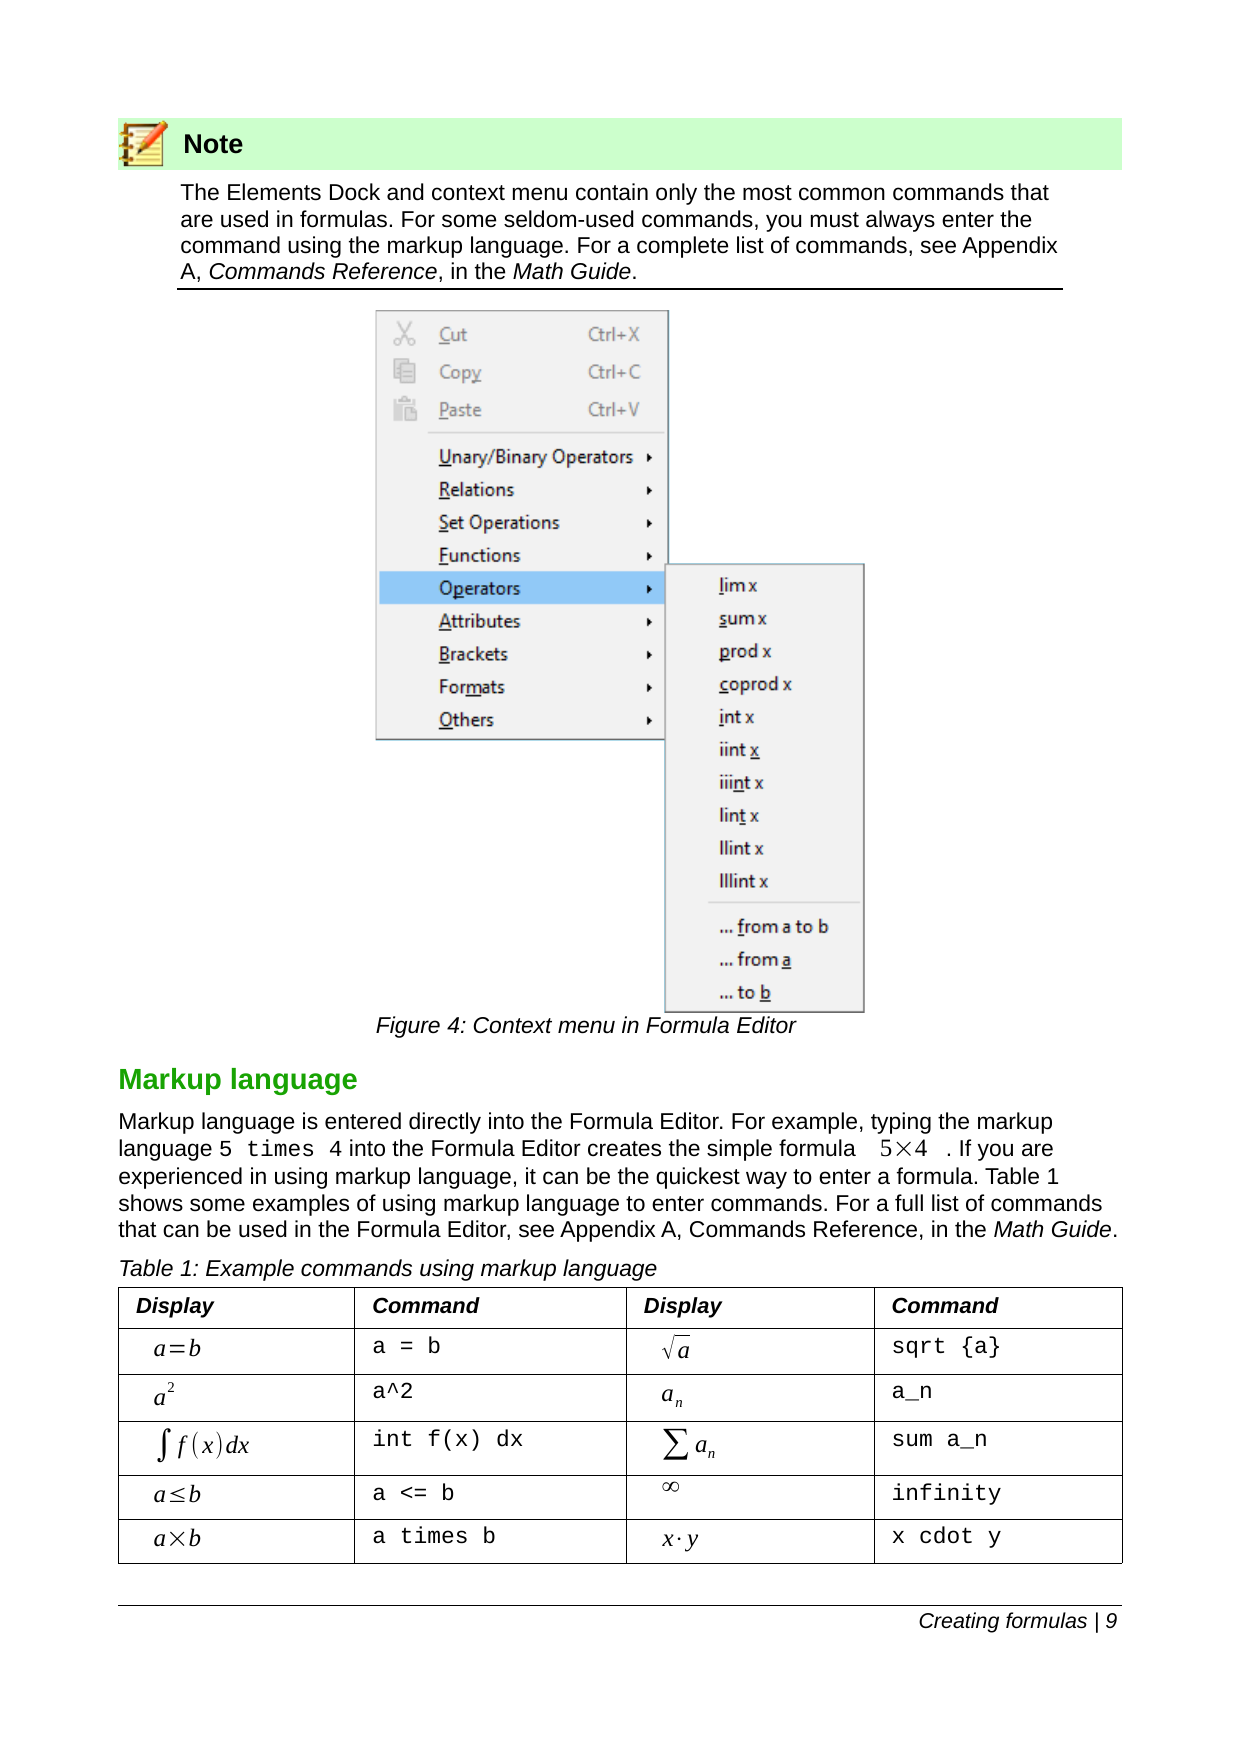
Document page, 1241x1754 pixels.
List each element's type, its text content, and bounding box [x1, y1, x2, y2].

table_cell [627, 1476, 874, 1519]
subtitle Note [118, 118, 1122, 170]
table_cell [627, 1520, 874, 1562]
table_cell [119, 1375, 354, 1421]
table_cell int f(x) dx [355, 1422, 626, 1475]
table_header Display [119, 1288, 354, 1328]
table_cell [119, 1476, 354, 1519]
table_cell [627, 1329, 874, 1374]
table_cell a times b [355, 1520, 626, 1562]
table_cell [627, 1422, 874, 1475]
table_cell [119, 1520, 354, 1562]
table_cell sum a_n [875, 1422, 1122, 1475]
subtitle Markup language [118, 1062, 1122, 1096]
picture [375, 310, 865, 1013]
table_cell [119, 1422, 354, 1475]
table_cell sqrt {a} [875, 1329, 1122, 1374]
text Figure 4: Context menu in Formula Editor [376, 1013, 864, 1039]
table_cell a <= b [355, 1476, 626, 1519]
table_cell a_n [875, 1375, 1122, 1421]
table_header Display [627, 1288, 874, 1328]
table_cell a = b [355, 1329, 626, 1374]
table_cell [119, 1329, 354, 1374]
table_cell [627, 1375, 874, 1421]
text The Elements Dock and context menu contain only the most common commands that are used in formulas. For some seldom-used commands, you must always enter the command using the markup language. For a complete list of commands, see Appendix A, Commands Reference, in the Math Guide. [177, 176, 1063, 288]
text Markup language is entered directly into the Formula Editor. For example, typing the markup language 5 times 4 into the Formula Editor creates the simple formula . If you are experienced in using markup language, it can be the quickest way to enter a formula. Table 1 shows some examples of using markup language to enter commands. For a full list of commands that can be used in the Formula Editor, see Appendix A, Commands Reference, in the Math Guide. [118, 1108, 1122, 1242]
table_cell infinity [875, 1476, 1122, 1519]
text Table 1: Example commands using markup language [118, 1255, 1122, 1281]
table_cell x cdot y [875, 1520, 1122, 1562]
table_cell a^2 [355, 1375, 626, 1421]
picture [119, 119, 170, 170]
table_header Command [875, 1288, 1122, 1328]
table_header Command [355, 1288, 626, 1328]
